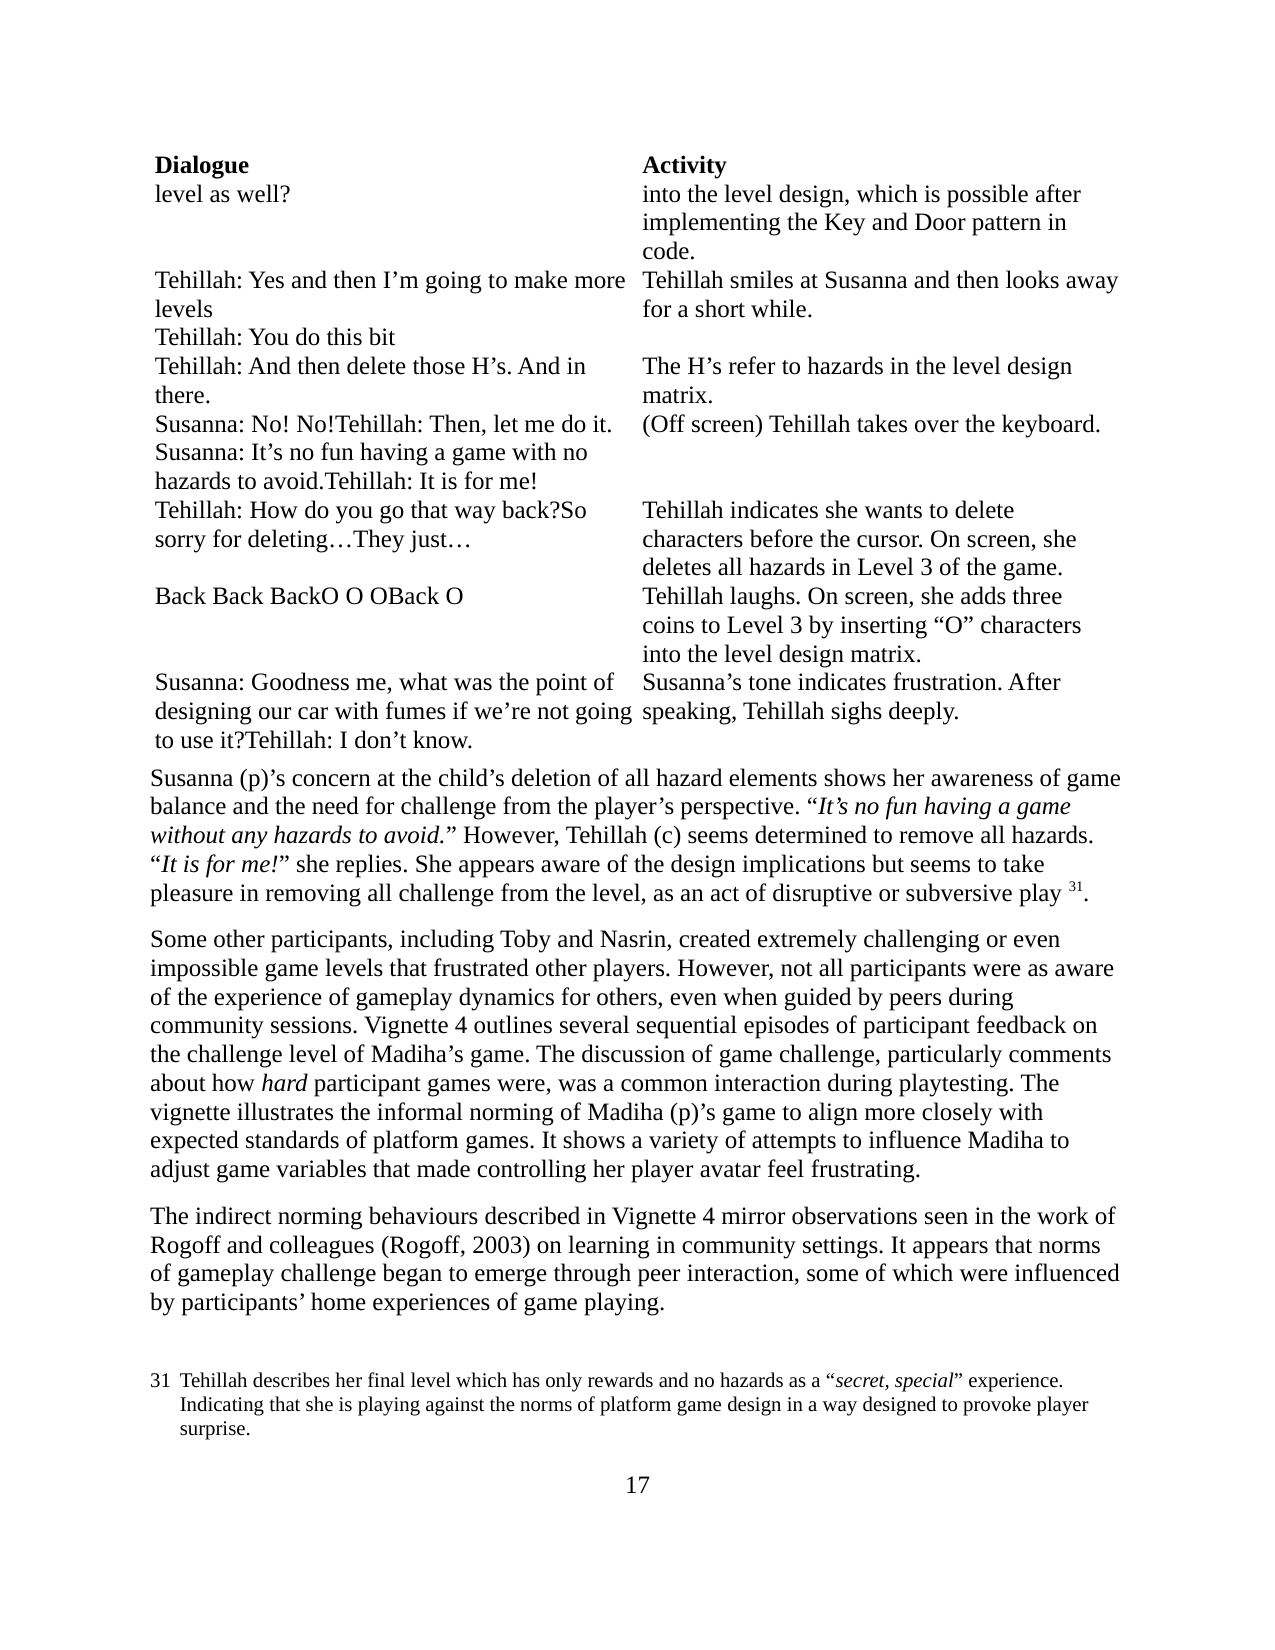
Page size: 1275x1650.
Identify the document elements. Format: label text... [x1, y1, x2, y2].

table_cell Tehillah: You do this bit [150, 323, 637, 351]
text Tehillah describes her final level which has only rewards and no hazards as a “secret, special” experience. Indicating that she is playing against the norms of platform game design in a way designed to provoke player surprise. [150, 1368, 1125, 1440]
text The indirect norming behaviours described in Vignette 4 mirror observations seen in the work of Rogoff and colleagues (Rogoff, 2003) on learning in community settings. It appears that norms of gameplay challenge began to emerge through peer interaction, some of which were influenced by participants’ home experiences of game playing. [150, 1201, 1125, 1316]
text Some other participants, including Toby and Nasrin, created extremely challenging or even impossible game levels that frustrated other players. However, not all participants were as aware of the experience of gameplay dynamics for others, even when guided by peers during community sessions. Vignette 4 outlines several sequential episodes of participant feedback on the challenge level of Madiha’s game. The discussion of game challenge, particularly comments about how hard participant games were, was a common interaction during playtesting. The vignette illustrates the informal norming of Madiha (p)’s game to align more closely with expected standards of platform games. It shows a variety of attempts to influence Madiha to adjust game variables that made controlling her player avatar feel frustrating. [150, 924, 1125, 1183]
table_cell Tehillah smiles at Susanna and then looks away for a short while. [638, 265, 1125, 322]
table_cell Tehillah indicates she wants to delete characters before the cursor. On screen, she deletes all hazards in Level 3 of the game. [638, 495, 1125, 581]
table_cell Susanna: It’s no fun having a game with no hazards to avoid.Tehillah: It is for me! [150, 438, 637, 495]
table_cell into the level design, which is possible after implementing the Key and Door pattern in code. [638, 179, 1125, 265]
table_cell Tehillah: And then delete those H’s. And in there. [150, 351, 637, 409]
table_cell The H’s refer to hazards in the level design matrix. [638, 351, 1125, 409]
table_cell Susanna: No! No!Tehillah: Then, let me do it. [150, 409, 637, 437]
table_cell Tehillah: How do you go that way back?So sorry for deleting…They just… [150, 495, 637, 581]
table_cell [638, 438, 1125, 495]
table_cell Susanna’s tone indicates frustration. After speaking, Tehillah sighs deeply. [638, 668, 1125, 754]
table_cell Susanna: Goodness me, what was the point of designing our car with fumes if we’re not going to use it?Tehillah: I don’t know. [150, 668, 637, 754]
table_cell Tehillah: Yes and then I’m going to make more levels [150, 265, 637, 322]
table_cell Back Back BackO O OBack O [150, 581, 637, 667]
table_cell level as well? [150, 179, 637, 265]
text Susanna (p)’s concern at the child’s deletion of all hazard elements shows her awareness of game balance and the need for challenge from the player’s perspective. “It’s no fun having a game without any hazards to avoid.” However, Tehillah (c) seems determined to remove all hazards. “It is for me!” she replies. She appears aware of the design implications but seems to take pleasure in removing all challenge from the level, as an act of disruptive or subversive play . [150, 763, 1125, 906]
table_cell [638, 323, 1125, 351]
table_header Activity [638, 150, 1125, 179]
table_header Dialogue [150, 150, 637, 179]
table_cell (Off screen) Tehillah takes over the keyboard. [638, 409, 1125, 437]
table_cell Tehillah laughs. On screen, she adds three coins to Level 3 by inserting “O” characters into the level design matrix. [638, 581, 1125, 667]
